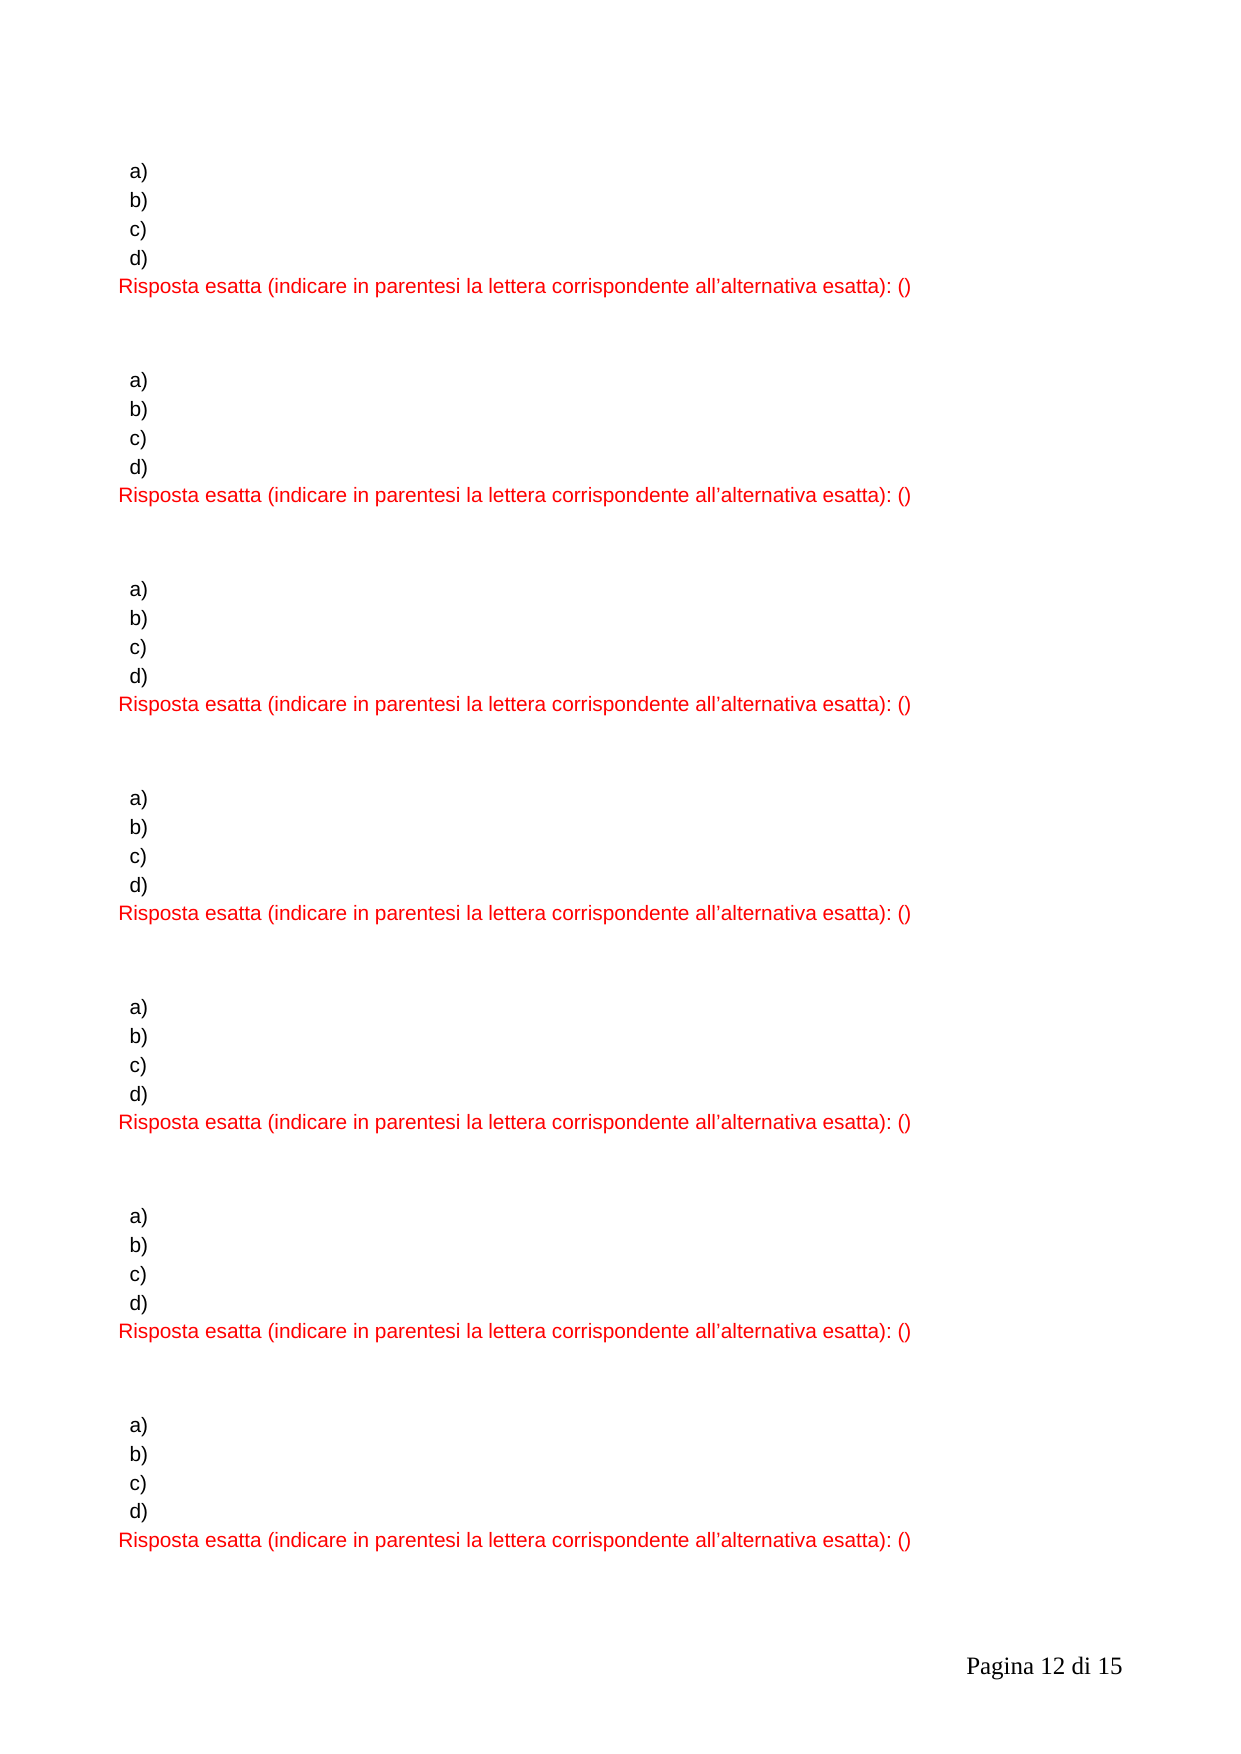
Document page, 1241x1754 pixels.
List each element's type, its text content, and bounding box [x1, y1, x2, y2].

table_cell c) [118, 1053, 159, 1081]
table_header 81 [56, 745, 118, 774]
table_cell b) [118, 1442, 159, 1471]
table_cell [56, 1262, 118, 1290]
table_cell [56, 1233, 118, 1262]
table_cell [159, 1471, 1142, 1499]
table_cell c) [118, 1471, 159, 1499]
table_header 79 [56, 327, 118, 356]
table_cell [56, 1401, 118, 1442]
table_cell a) [118, 147, 159, 188]
table_header 83 [56, 1163, 118, 1192]
table_header [118, 1163, 1142, 1192]
table_cell b) [118, 815, 159, 844]
table_cell [159, 983, 1142, 1024]
table_cell [159, 356, 1142, 397]
table_header 80 [56, 536, 118, 565]
table_cell d) [118, 455, 159, 483]
table_header 82 [56, 954, 118, 983]
table_cell [56, 1053, 118, 1081]
table_cell [56, 1192, 118, 1233]
table_cell c) [118, 635, 159, 663]
text Risposta esatta (indicare in parentesi la lettera corrispondente all’alternativa esatta): () [118, 483, 1122, 507]
table_cell d) [118, 246, 159, 274]
text Risposta esatta (indicare in parentesi la lettera corrispondente all’alternativa esatta): () [118, 901, 1122, 925]
table_cell d) [118, 664, 159, 692]
table_cell [159, 188, 1142, 217]
table_cell c) [118, 844, 159, 872]
table_cell [159, 1233, 1142, 1262]
table_cell d) [118, 873, 159, 901]
table_cell [159, 1192, 1142, 1233]
table_cell [56, 246, 118, 274]
table_cell [56, 565, 118, 606]
table_cell [56, 774, 118, 815]
text Risposta esatta (indicare in parentesi la lettera corrispondente all’alternativa esatta): () [118, 692, 1122, 716]
table_cell c) [118, 426, 159, 454]
table_cell d) [118, 1081, 159, 1110]
table_cell [159, 1499, 1142, 1528]
table_cell a) [118, 1192, 159, 1233]
table_cell a) [118, 983, 159, 1024]
table_header [118, 327, 1142, 356]
table_cell [56, 1471, 118, 1499]
table_cell [159, 1401, 1142, 1442]
table_cell [56, 147, 118, 188]
table_cell [159, 147, 1142, 188]
table_header [118, 954, 1142, 983]
table_cell [159, 606, 1142, 635]
table_cell d) [118, 1499, 159, 1528]
table_cell [159, 397, 1142, 426]
table_cell [56, 983, 118, 1024]
table_cell b) [118, 1024, 159, 1053]
table_cell [56, 397, 118, 426]
table_cell [56, 426, 118, 454]
table_cell [56, 815, 118, 844]
table_cell [56, 356, 118, 397]
table_header 84 [56, 1372, 118, 1401]
table_cell [159, 664, 1142, 692]
table_cell [159, 1053, 1142, 1081]
table_cell [159, 1290, 1142, 1319]
text Risposta esatta (indicare in parentesi la lettera corrispondente all’alternativa esatta): () [118, 1319, 1122, 1343]
table_cell [159, 1262, 1142, 1290]
table_cell [159, 1442, 1142, 1471]
table_cell b) [118, 1233, 159, 1262]
table_cell [159, 774, 1142, 815]
table_cell [56, 1442, 118, 1471]
text Risposta esatta (indicare in parentesi la lettera corrispondente all’alternativa esatta): () [118, 274, 1122, 298]
table_cell [56, 606, 118, 635]
table_cell [159, 844, 1142, 872]
table_header [118, 118, 1142, 147]
table_cell [159, 1024, 1142, 1053]
table_cell a) [118, 1401, 159, 1442]
table_cell [56, 1499, 118, 1528]
table_cell [159, 873, 1142, 901]
table_cell [159, 426, 1142, 454]
table_cell [56, 635, 118, 663]
table_cell c) [118, 1262, 159, 1290]
table_header 78 [56, 118, 118, 147]
table_cell [159, 1081, 1142, 1110]
table_cell d) [118, 1290, 159, 1319]
table_cell [56, 455, 118, 483]
table_cell [159, 815, 1142, 844]
table_cell [56, 1024, 118, 1053]
table_cell [56, 873, 118, 901]
table_cell [56, 217, 118, 246]
table_cell [56, 1081, 118, 1110]
table_cell b) [118, 606, 159, 635]
text Risposta esatta (indicare in parentesi la lettera corrispondente all’alternativa esatta): () [118, 1110, 1122, 1134]
table_cell b) [118, 397, 159, 426]
table_cell [56, 844, 118, 872]
table_cell a) [118, 774, 159, 815]
table_cell [56, 188, 118, 217]
table_header [118, 1372, 1142, 1401]
table_cell a) [118, 356, 159, 397]
table_cell [56, 1290, 118, 1319]
table_cell [159, 635, 1142, 663]
table_cell [159, 565, 1142, 606]
table_header [118, 536, 1142, 565]
table_cell a) [118, 565, 159, 606]
table_cell [159, 217, 1142, 246]
table_cell [159, 455, 1142, 483]
table_cell c) [118, 217, 159, 246]
text Risposta esatta (indicare in parentesi la lettera corrispondente all’alternativa esatta): () [118, 1528, 1122, 1552]
table_cell b) [118, 188, 159, 217]
table_cell [56, 664, 118, 692]
table_header [118, 745, 1142, 774]
table_cell [159, 246, 1142, 274]
